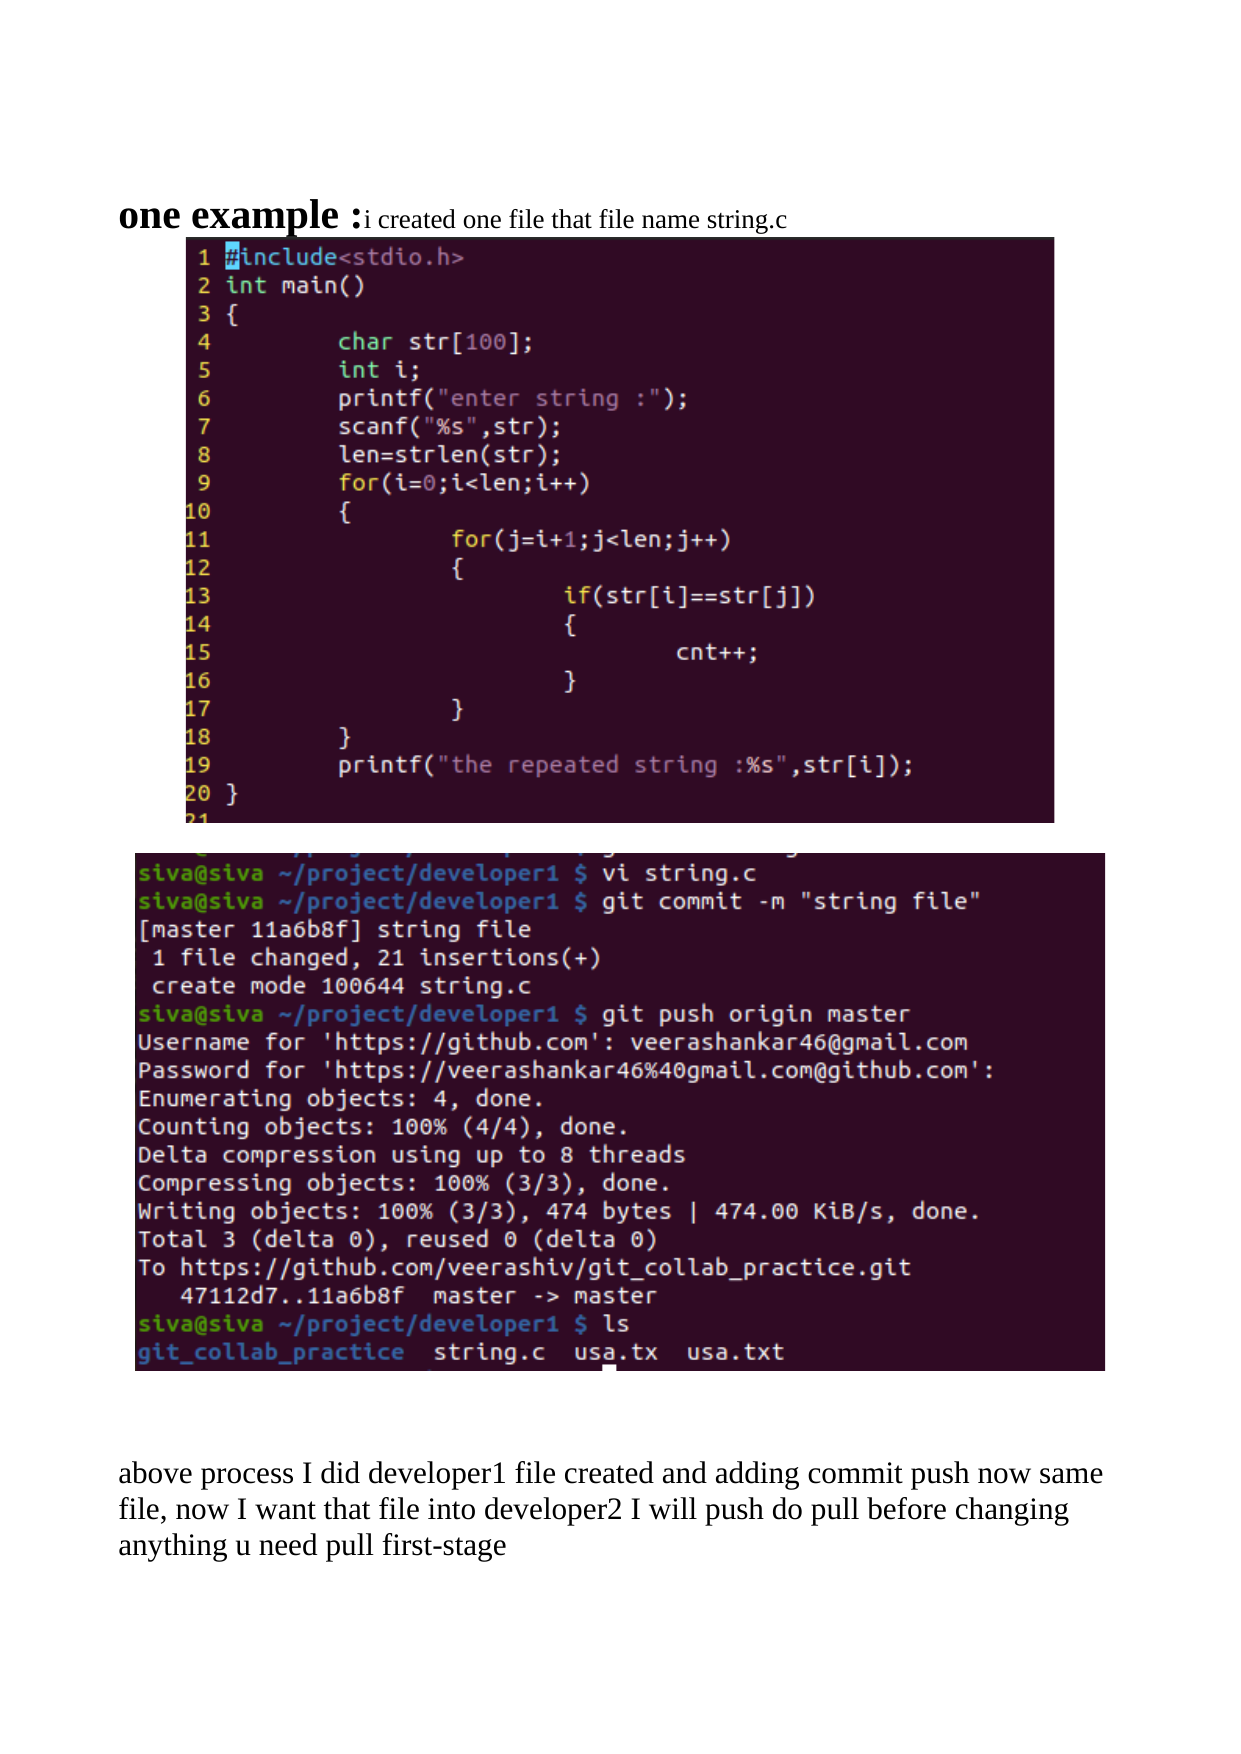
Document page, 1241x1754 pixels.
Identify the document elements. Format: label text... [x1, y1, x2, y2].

text above process I did developer1 file created and adding commit push now same file, now I want that file into developer2 I will push do pull before changing anything u need pull first-stage [118, 1454, 1122, 1562]
picture [135, 853, 1106, 1371]
text one example :i created one file that file name string.c [118, 190, 1122, 238]
picture [185, 237, 1055, 823]
